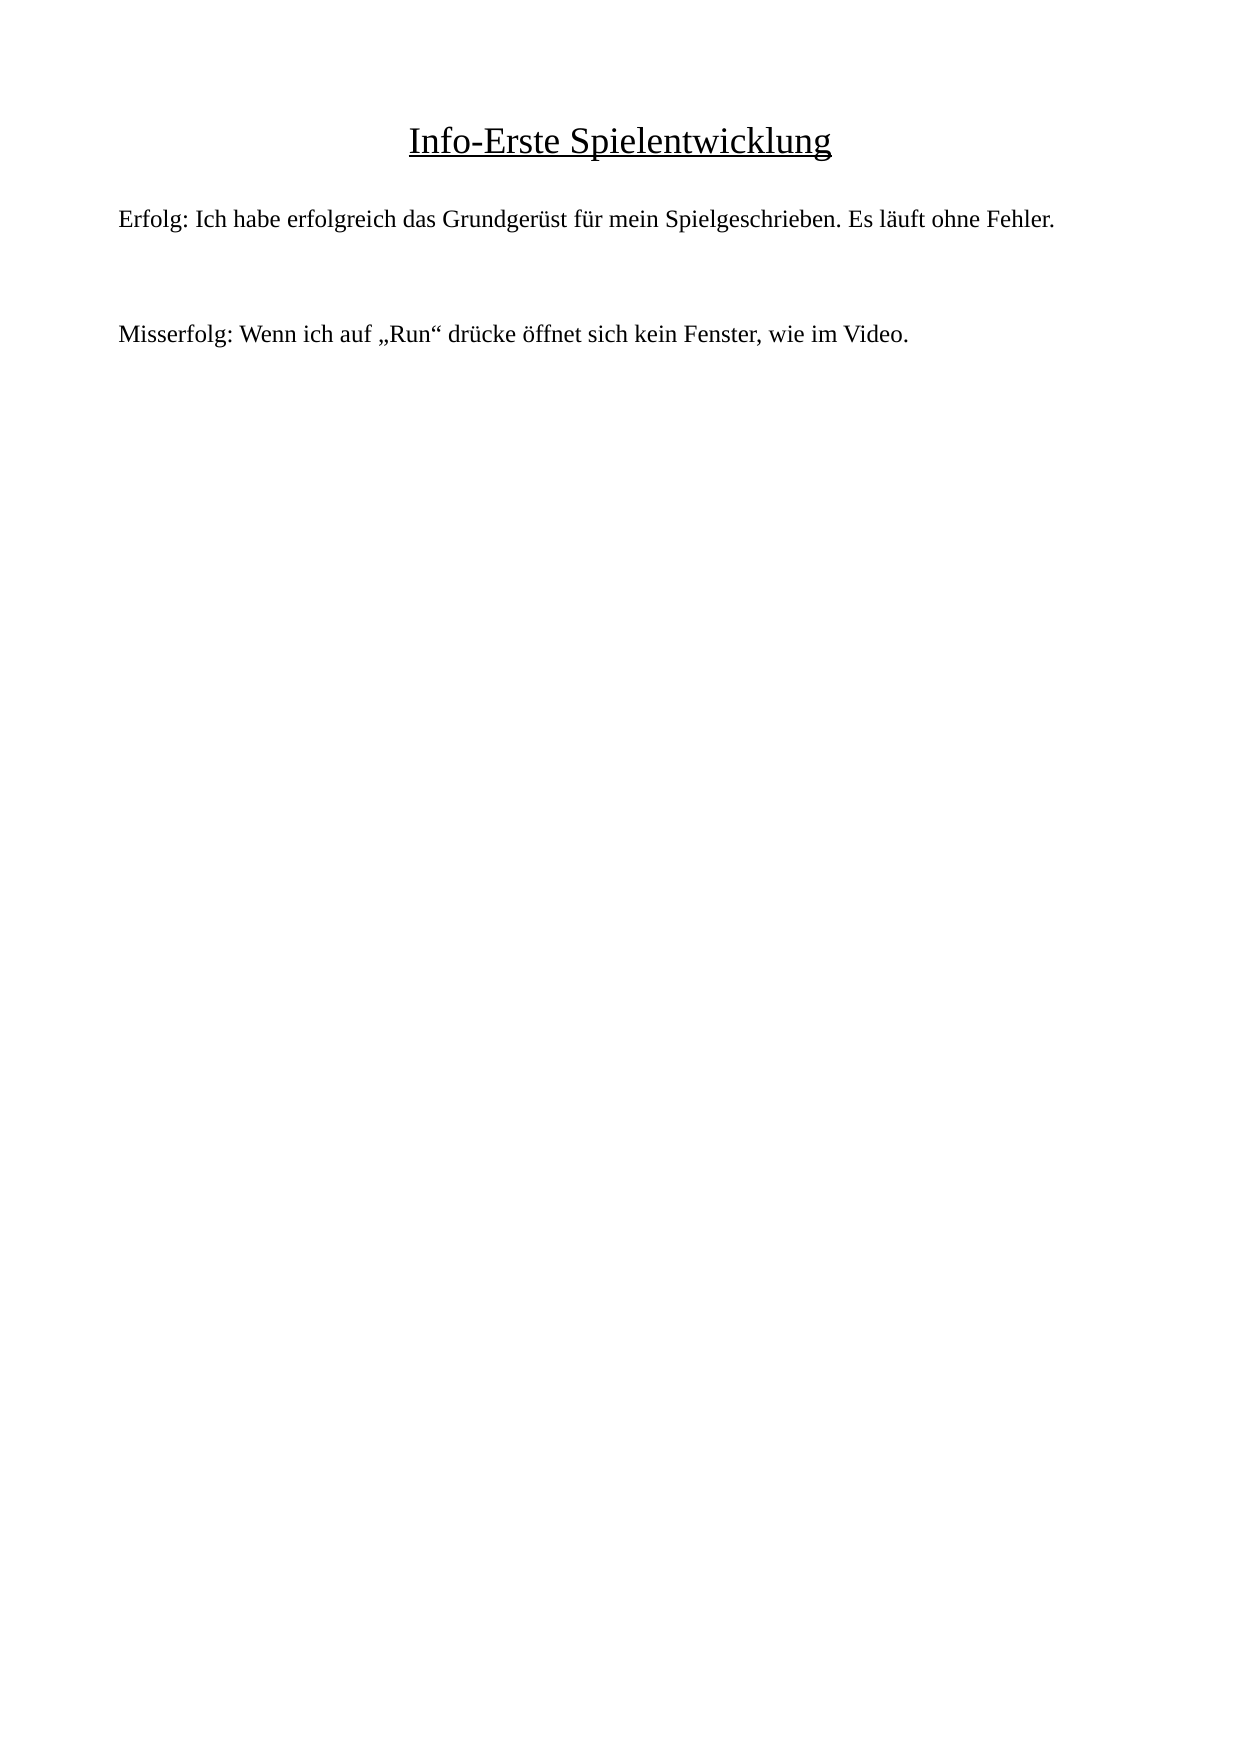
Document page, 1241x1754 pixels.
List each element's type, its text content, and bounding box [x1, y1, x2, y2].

text Info-Erste Spielentwicklung [118, 118, 1122, 161]
text Misserfolg: Wenn ich auf „Run“ drücke öffnet sich kein Fenster, wie im Video. [118, 319, 1122, 348]
text Erfolg: Ich habe erfolgreich das Grundgerüst für mein Spielgeschrieben. Es läuft ohne Fehler. [118, 204, 1122, 233]
